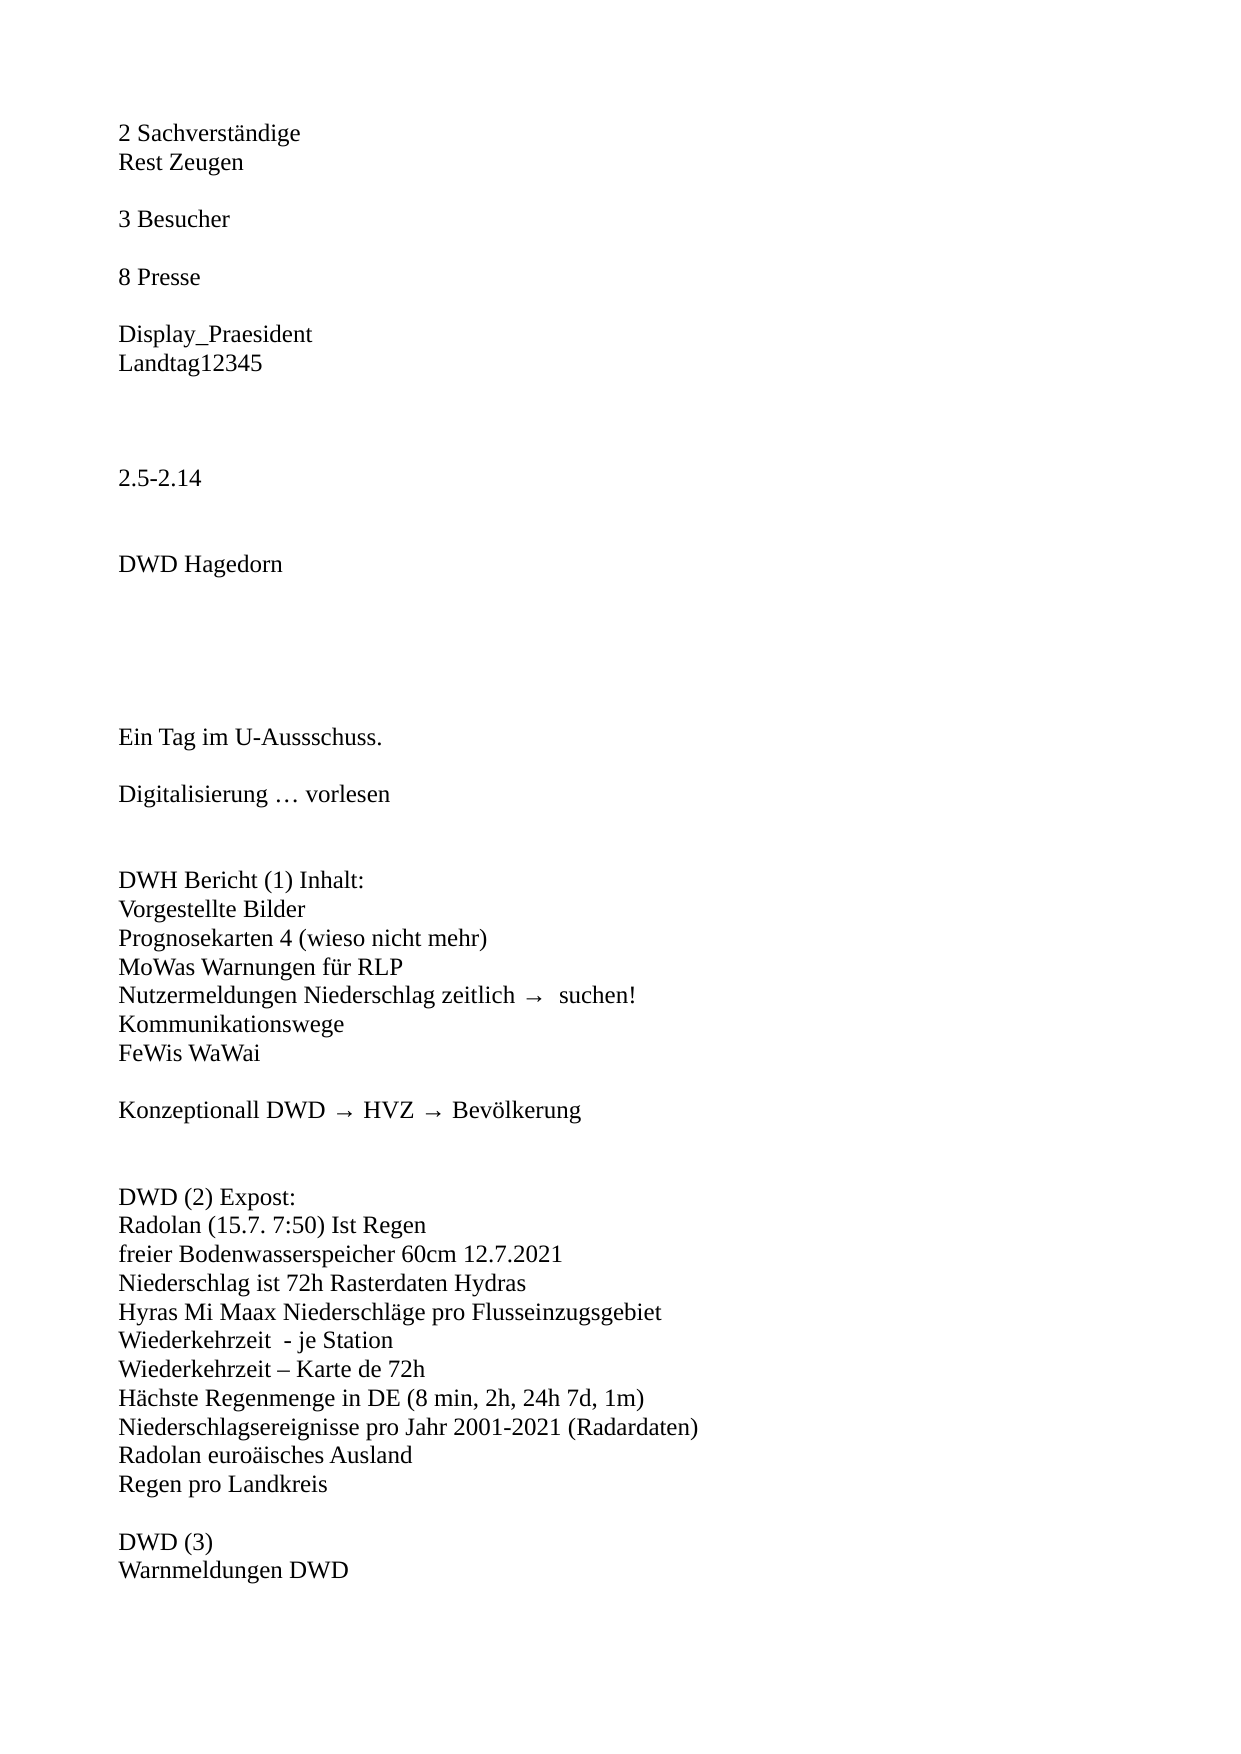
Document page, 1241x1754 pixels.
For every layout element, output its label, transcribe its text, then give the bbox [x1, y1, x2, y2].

text Wiederkehrzeit - je Station [118, 1326, 1122, 1354]
text DWD Hagedorn [118, 549, 1122, 578]
text Digitalisierung … vorlesen [118, 779, 1122, 808]
text 2.5-2.14 [118, 463, 1122, 492]
text Vorgestellte Bilder [118, 894, 1122, 923]
text Display_Praesident [118, 319, 1122, 348]
text DWD (3) [118, 1527, 1122, 1556]
text Rest Zeugen [118, 147, 1122, 176]
text Hächste Regenmenge in DE (8 min, 2h, 24h 7d, 1m) [118, 1383, 1122, 1412]
text Prognosekarten 4 (wieso nicht mehr) [118, 923, 1122, 952]
text 8 Presse [118, 262, 1122, 291]
text Regen pro Landkreis [118, 1469, 1122, 1498]
text freier Bodenwasserspeicher 60cm 12.7.2021 [118, 1239, 1122, 1268]
text Ein Tag im U-Aussschuss. [118, 722, 1122, 751]
text DWD (2) Expost: [118, 1182, 1122, 1211]
text Niederschlag ist 72h Rasterdaten Hydras [118, 1268, 1122, 1297]
text 2 Sachverständige [118, 118, 1122, 147]
text Radolan euroäisches Ausland [118, 1441, 1122, 1469]
text 3 Besucher [118, 204, 1122, 233]
text Landtag12345 [118, 348, 1122, 377]
text Hyras Mi Maax Niederschläge pro Flusseinzugsgebiet [118, 1297, 1122, 1326]
text MoWas Warnungen für RLP [118, 952, 1122, 981]
text Kommunikationswege [118, 1009, 1122, 1038]
text Nutzermeldungen Niederschlag zeitlich → suchen! [118, 981, 1122, 1009]
text Warnmeldungen DWD [118, 1556, 1122, 1584]
text Konzeptionall DWD → HVZ → Bevölkerung [118, 1096, 1122, 1124]
text Wiederkehrzeit – Karte de 72h [118, 1354, 1122, 1383]
text Niederschlagsereignisse pro Jahr 2001-2021 (Radardaten) [118, 1412, 1122, 1441]
text DWH Bericht (1) Inhalt: [118, 866, 1122, 894]
text Radolan (15.7. 7:50) Ist Regen [118, 1211, 1122, 1239]
text FeWis WaWai [118, 1038, 1122, 1067]
